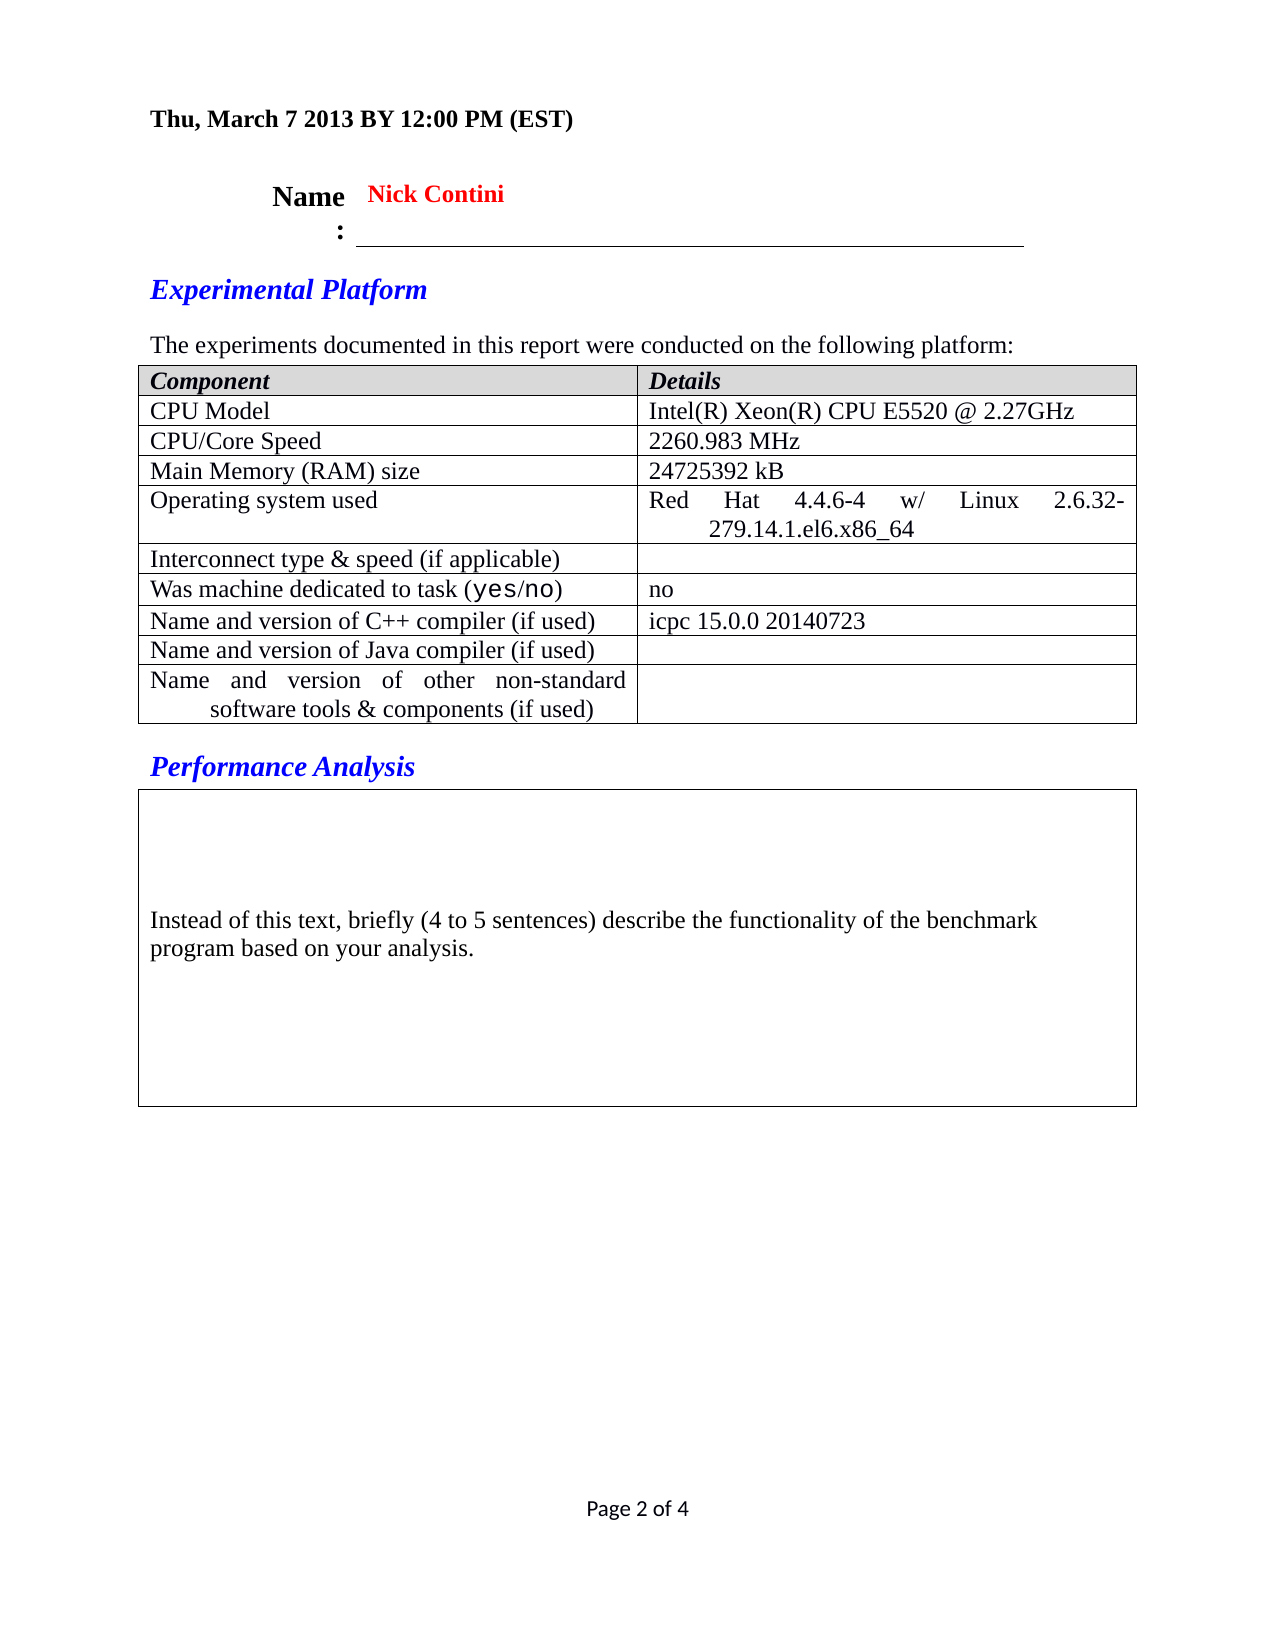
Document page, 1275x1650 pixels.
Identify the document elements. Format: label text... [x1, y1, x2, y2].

table_header Component [139, 366, 637, 395]
table_cell 2260.983 MHz [638, 426, 1136, 455]
table_cell Operating system used [139, 486, 637, 543]
table_header Details [638, 366, 1136, 395]
table_header Instead of this text, briefly (4 to 5 sentences) describe the functionality of the benchmark program based on your analysis. [139, 790, 1136, 1106]
table_cell Red Hat 4.4.6-4 w/ Linux 2.6.32-279.14.1.el6.x86_64 [638, 486, 1136, 543]
table_header Nick Contini [356, 179, 1024, 246]
table_cell [638, 665, 1136, 723]
table_cell Main Memory (RAM) size [139, 456, 637, 484]
table_header Name: [251, 179, 356, 246]
table_cell Name and version of other non-standard software tools & components (if used) [139, 665, 637, 723]
table_cell icpc 15.0.0 20140723 [638, 606, 1136, 634]
table_cell Name and version of C++ compiler (if used) [139, 606, 637, 634]
subtitle Performance Analysis [150, 749, 1125, 782]
table_cell [638, 636, 1136, 664]
table_cell CPU Model [139, 396, 637, 425]
subtitle Experimental Platform [150, 272, 1125, 305]
table_cell Intel(R) Xeon(R) CPU E5520 @ 2.27GHz [638, 396, 1136, 425]
table_cell [638, 544, 1136, 573]
table_cell Was machine dedicated to task (yes/no) [139, 574, 637, 605]
table_cell 24725392 kB [638, 456, 1136, 484]
table_cell CPU/Core Speed [139, 426, 637, 455]
table_cell Interconnect type & speed (if applicable) [139, 544, 637, 573]
table_cell no [638, 574, 1136, 605]
table_cell Name and version of Java compiler (if used) [139, 636, 637, 664]
subtitle The experiments documented in this report were conducted on the following platform: [150, 330, 1125, 359]
